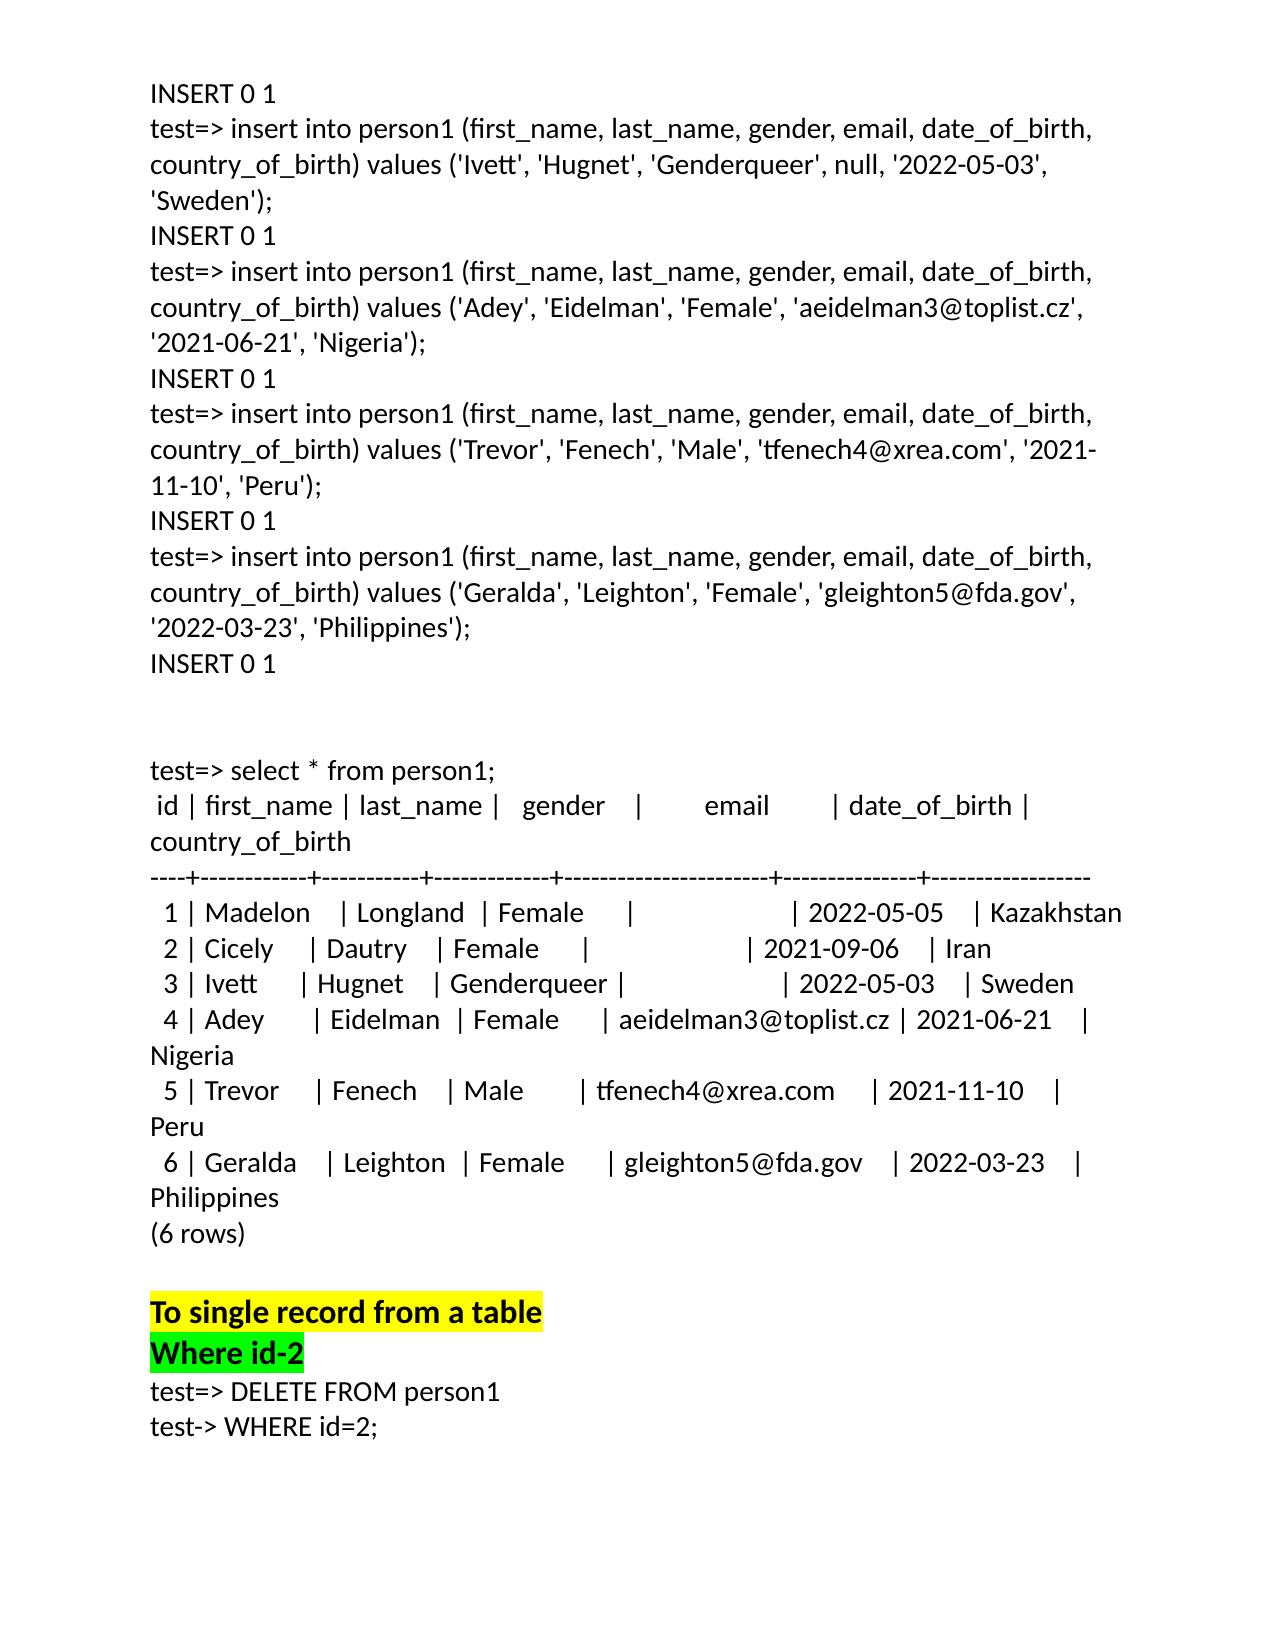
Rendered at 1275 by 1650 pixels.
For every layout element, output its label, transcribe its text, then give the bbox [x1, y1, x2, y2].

text 1 | Madelon | Longland | Female | | 2022-05-05 | Kazakhstan [150, 894, 1125, 930]
text id | first_name | last_name | gender | email | date_of_birth | country_of_birth [150, 787, 1125, 859]
text 5 | Trevor | Fenech | Male | tfenech4@xrea.com | 2021-11-10 | Peru [150, 1072, 1125, 1144]
text INSERT 0 1 [150, 645, 1125, 681]
text test=> select * from person1; [150, 752, 1125, 787]
text ----+------------+-----------+-------------+-----------------------+---------------+------------------ [150, 859, 1125, 894]
text test=> insert into person1 (first_name, last_name, gender, email, date_of_birth, country_of_birth) values ('Adey', 'Eidelman', 'Female', 'aeidelman3@toplist.cz', '2021-06-21', 'Nigeria'); [150, 253, 1125, 360]
text INSERT 0 1 [150, 217, 1125, 253]
text 3 | Ivett | Hugnet | Genderqueer | | 2022-05-03 | Sweden [150, 966, 1125, 1001]
text test=> insert into person1 (first_name, last_name, gender, email, date_of_birth, country_of_birth) values ('Trevor', 'Fenech', 'Male', 'tfenech4@xrea.com', '2021-11-10', 'Peru'); [150, 396, 1125, 502]
text INSERT 0 1 [150, 75, 1125, 111]
text test=> insert into person1 (first_name, last_name, gender, email, date_of_birth, country_of_birth) values ('Geralda', 'Leighton', 'Female', 'gleighton5@fda.gov', '2022-03-23', 'Philippines'); [150, 538, 1125, 645]
text 6 | Geralda | Leighton | Female | gleighton5@fda.gov | 2022-03-23 | Philippines [150, 1144, 1125, 1215]
text INSERT 0 1 [150, 360, 1125, 396]
text (6 rows) [150, 1215, 1125, 1251]
text 2 | Cicely | Dautry | Female | | 2021-09-06 | Iran [150, 930, 1125, 966]
text test-> WHERE id=2; [150, 1408, 1125, 1444]
text Where id-2 [150, 1332, 1125, 1373]
text 4 | Adey | Eidelman | Female | aeidelman3@toplist.cz | 2021-06-21 | Nigeria [150, 1001, 1125, 1072]
text To single record from a table [150, 1291, 1125, 1332]
text INSERT 0 1 [150, 502, 1125, 538]
text test=> DELETE FROM person1 [150, 1373, 1125, 1408]
text test=> insert into person1 (first_name, last_name, gender, email, date_of_birth, country_of_birth) values ('Ivett', 'Hugnet', 'Genderqueer', null, '2022-05-03', 'Sweden'); [150, 111, 1125, 217]
